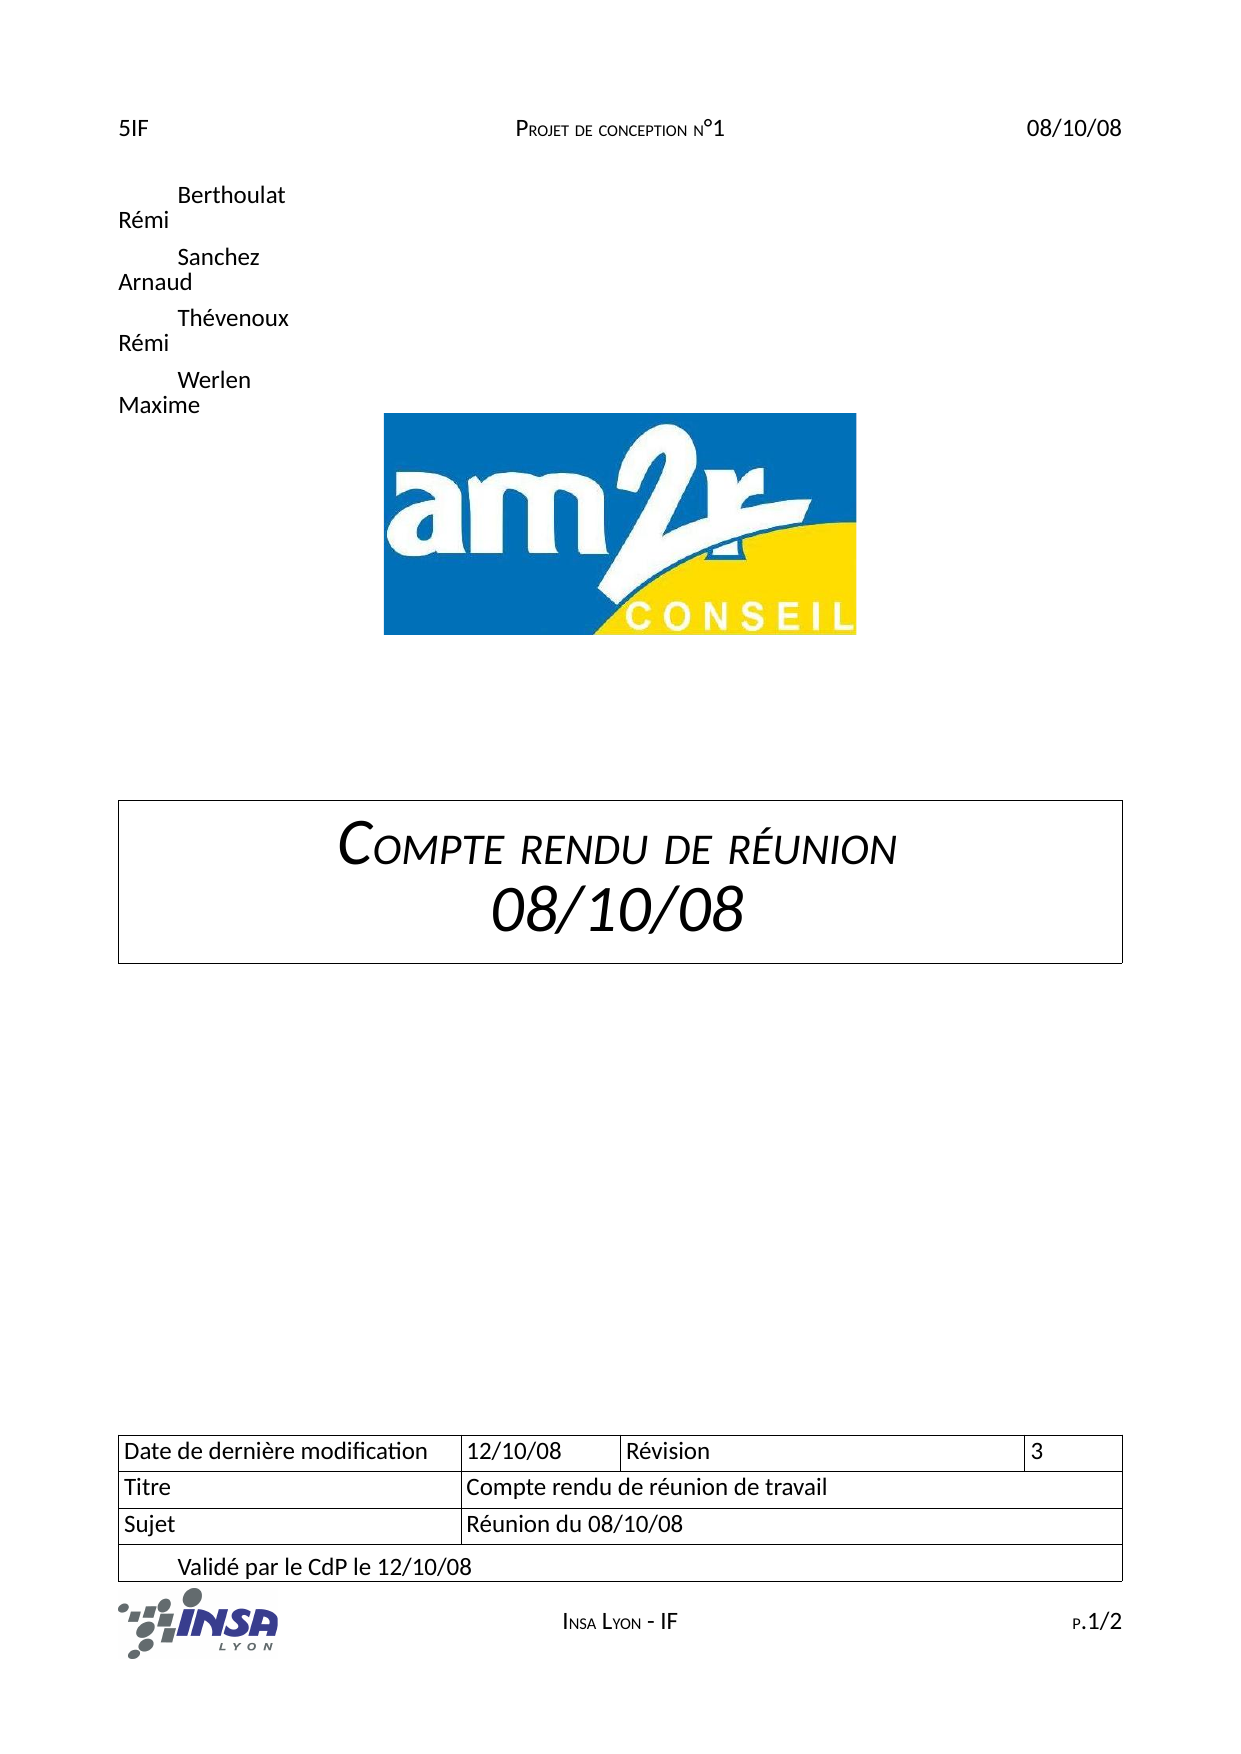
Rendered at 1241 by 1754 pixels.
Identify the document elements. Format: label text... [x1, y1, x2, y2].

table_header Révision [621, 1436, 1024, 1471]
table_header Date de dernière modification [119, 1436, 461, 1471]
text Berthoulat Rémi [118, 184, 333, 234]
picture [118, 1588, 278, 1659]
subtitle Compte rendu de réunion 08/10/08 [119, 801, 1122, 963]
picture [383, 413, 857, 635]
table_cell Réunion du 08/10/08 [462, 1509, 1122, 1544]
text Thévenoux Rémi [118, 308, 333, 358]
table_cell Sujet [119, 1509, 461, 1544]
text Werlen Maxime [118, 370, 333, 420]
table_header 12/10/08 [462, 1436, 620, 1471]
table_cell Compte rendu de réunion de travail [462, 1472, 1122, 1508]
table_header 3 [1025, 1436, 1122, 1471]
text Sanchez Arnaud [118, 246, 333, 296]
text Validé par le CdP le 12/10/08 [119, 1556, 1122, 1581]
table_cell Titre [119, 1472, 461, 1508]
